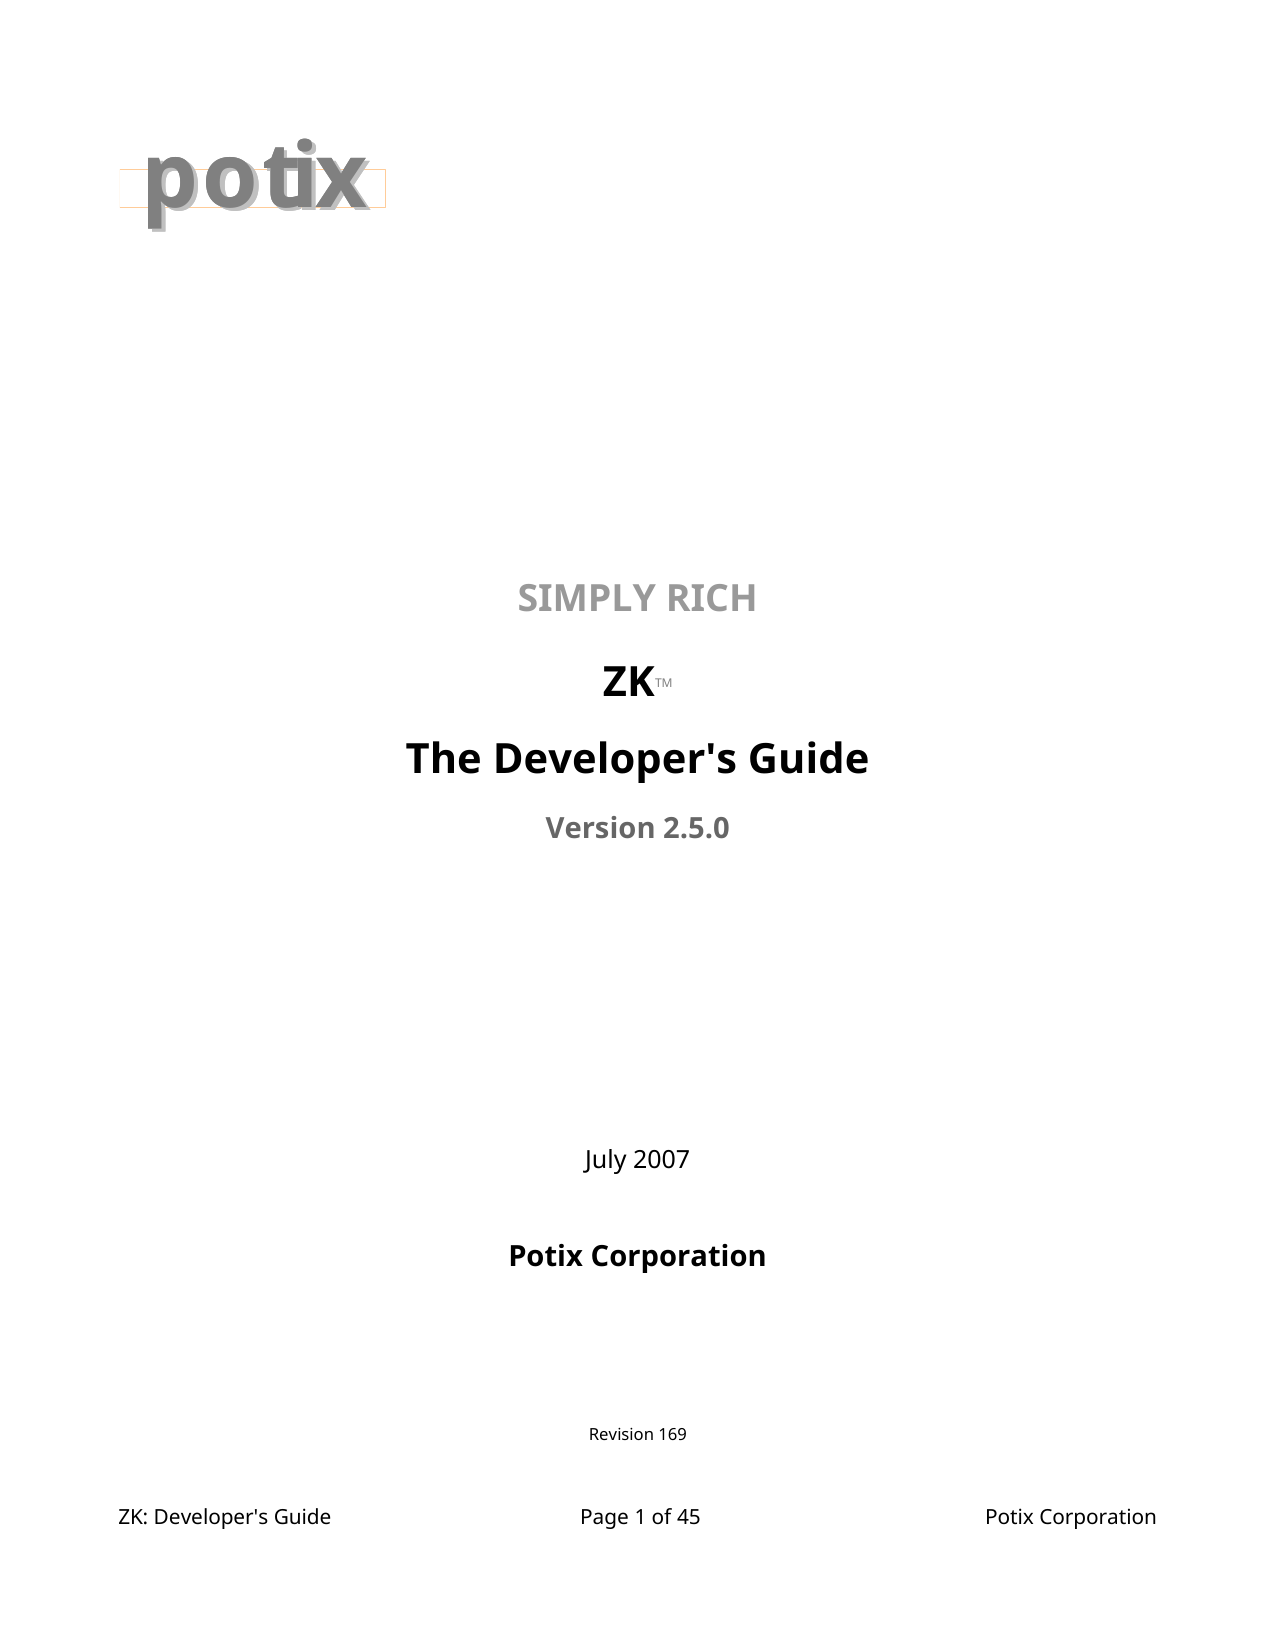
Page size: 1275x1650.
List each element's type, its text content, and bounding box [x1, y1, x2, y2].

text July 2007 [118, 1142, 1157, 1176]
text ZKTM [118, 652, 1157, 708]
text Version 2.5.0 [118, 807, 1157, 847]
text Revision 169 [118, 1422, 1157, 1445]
text Potix Corporation [118, 1235, 1157, 1275]
text The Developer's Guide [118, 729, 1157, 786]
text SIMPLY RICH [118, 571, 1157, 622]
